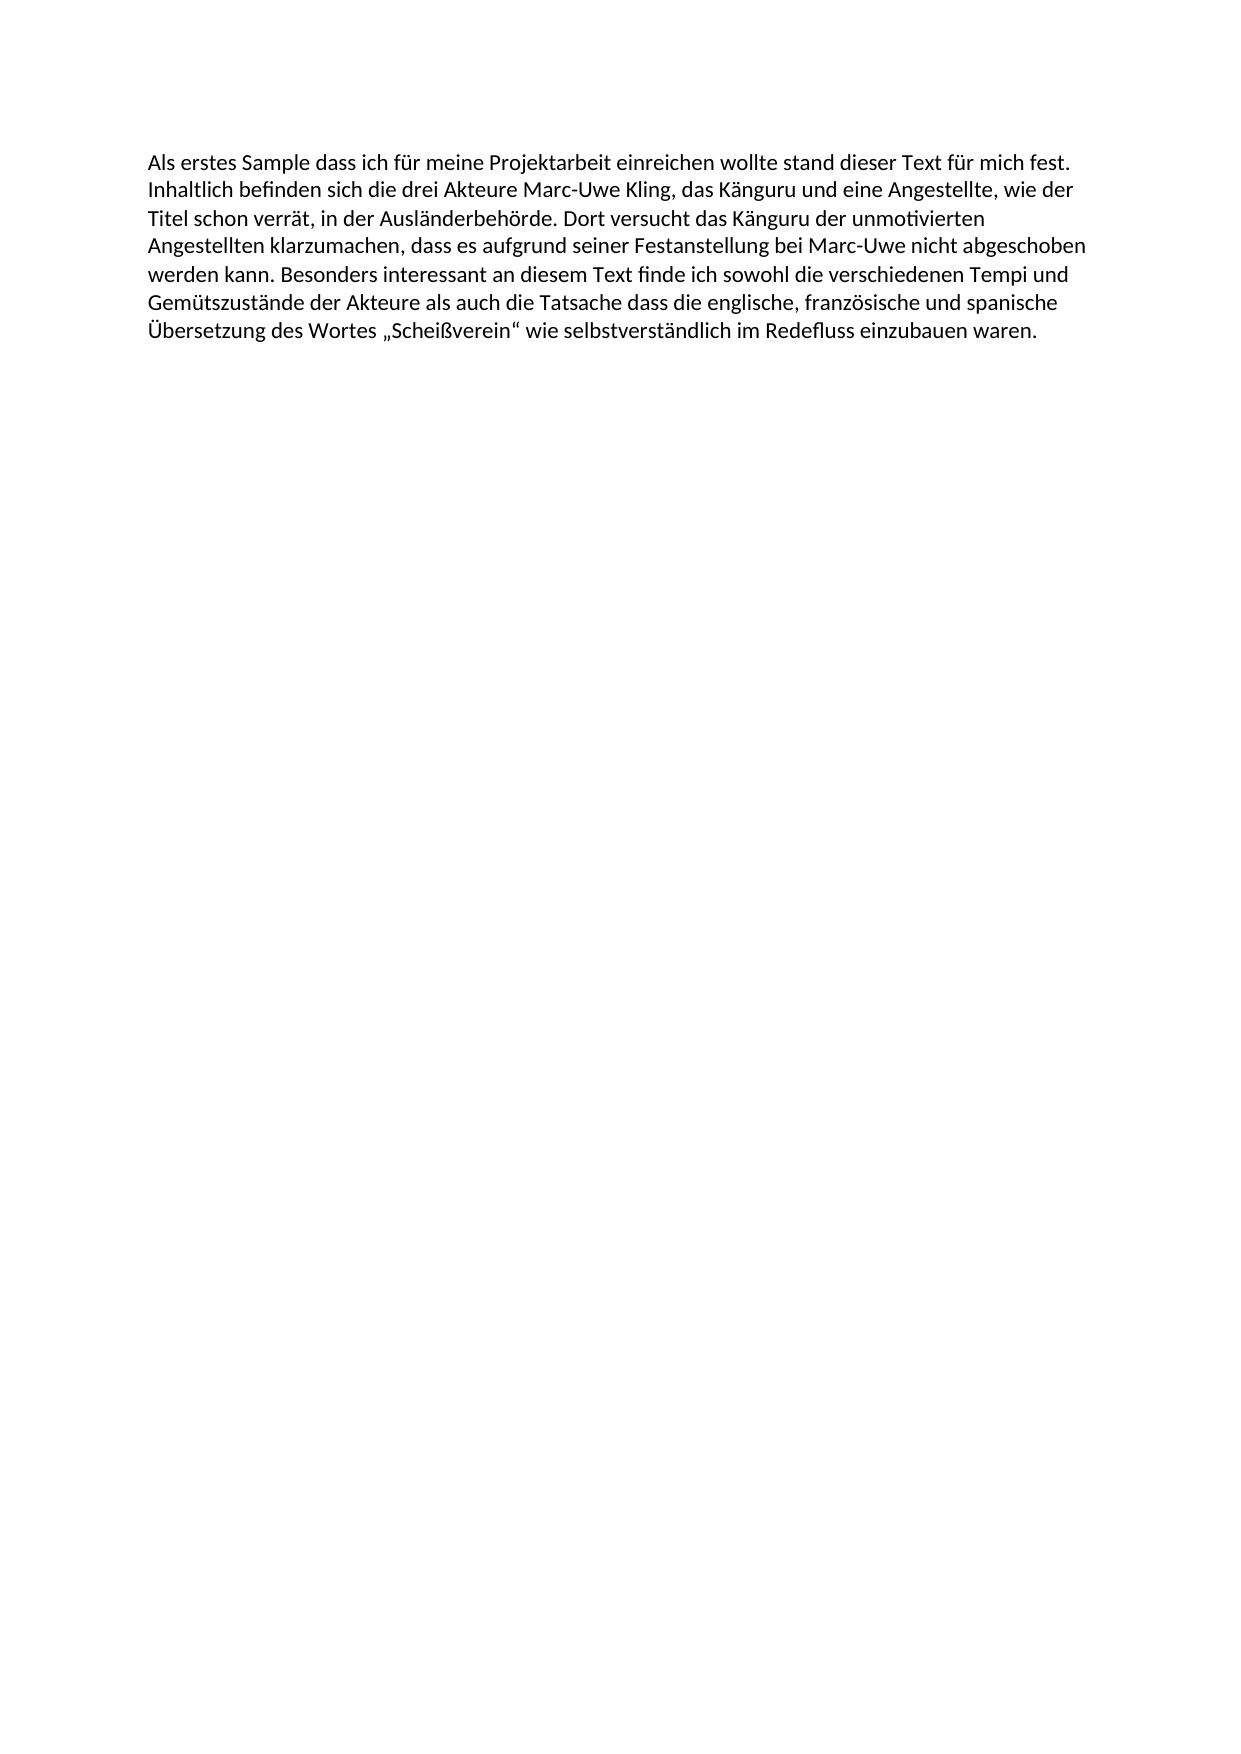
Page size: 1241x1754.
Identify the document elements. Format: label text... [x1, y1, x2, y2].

text Als erstes Sample dass ich für meine Projektarbeit einreichen wollte stand dieser Text für mich fest. Inhaltlich befinden sich die drei Akteure Marc-Uwe Kling, das Känguru und eine Angestellte, wie der Titel schon verrät, in der Ausländerbehörde. Dort versucht das Känguru der unmotivierten Angestellten klarzumachen, dass es aufgrund seiner Festanstellung bei Marc-Uwe nicht abgeschoben werden kann. Besonders interessant an diesem Text finde ich sowohl die verschiedenen Tempi und Gemütszustände der Akteure als auch die Tatsache dass die englische, französische und spanische Übersetzung des Wortes „Scheißverein“ wie selbstverständlich im Redefluss einzubauen waren. [148, 148, 1093, 344]
